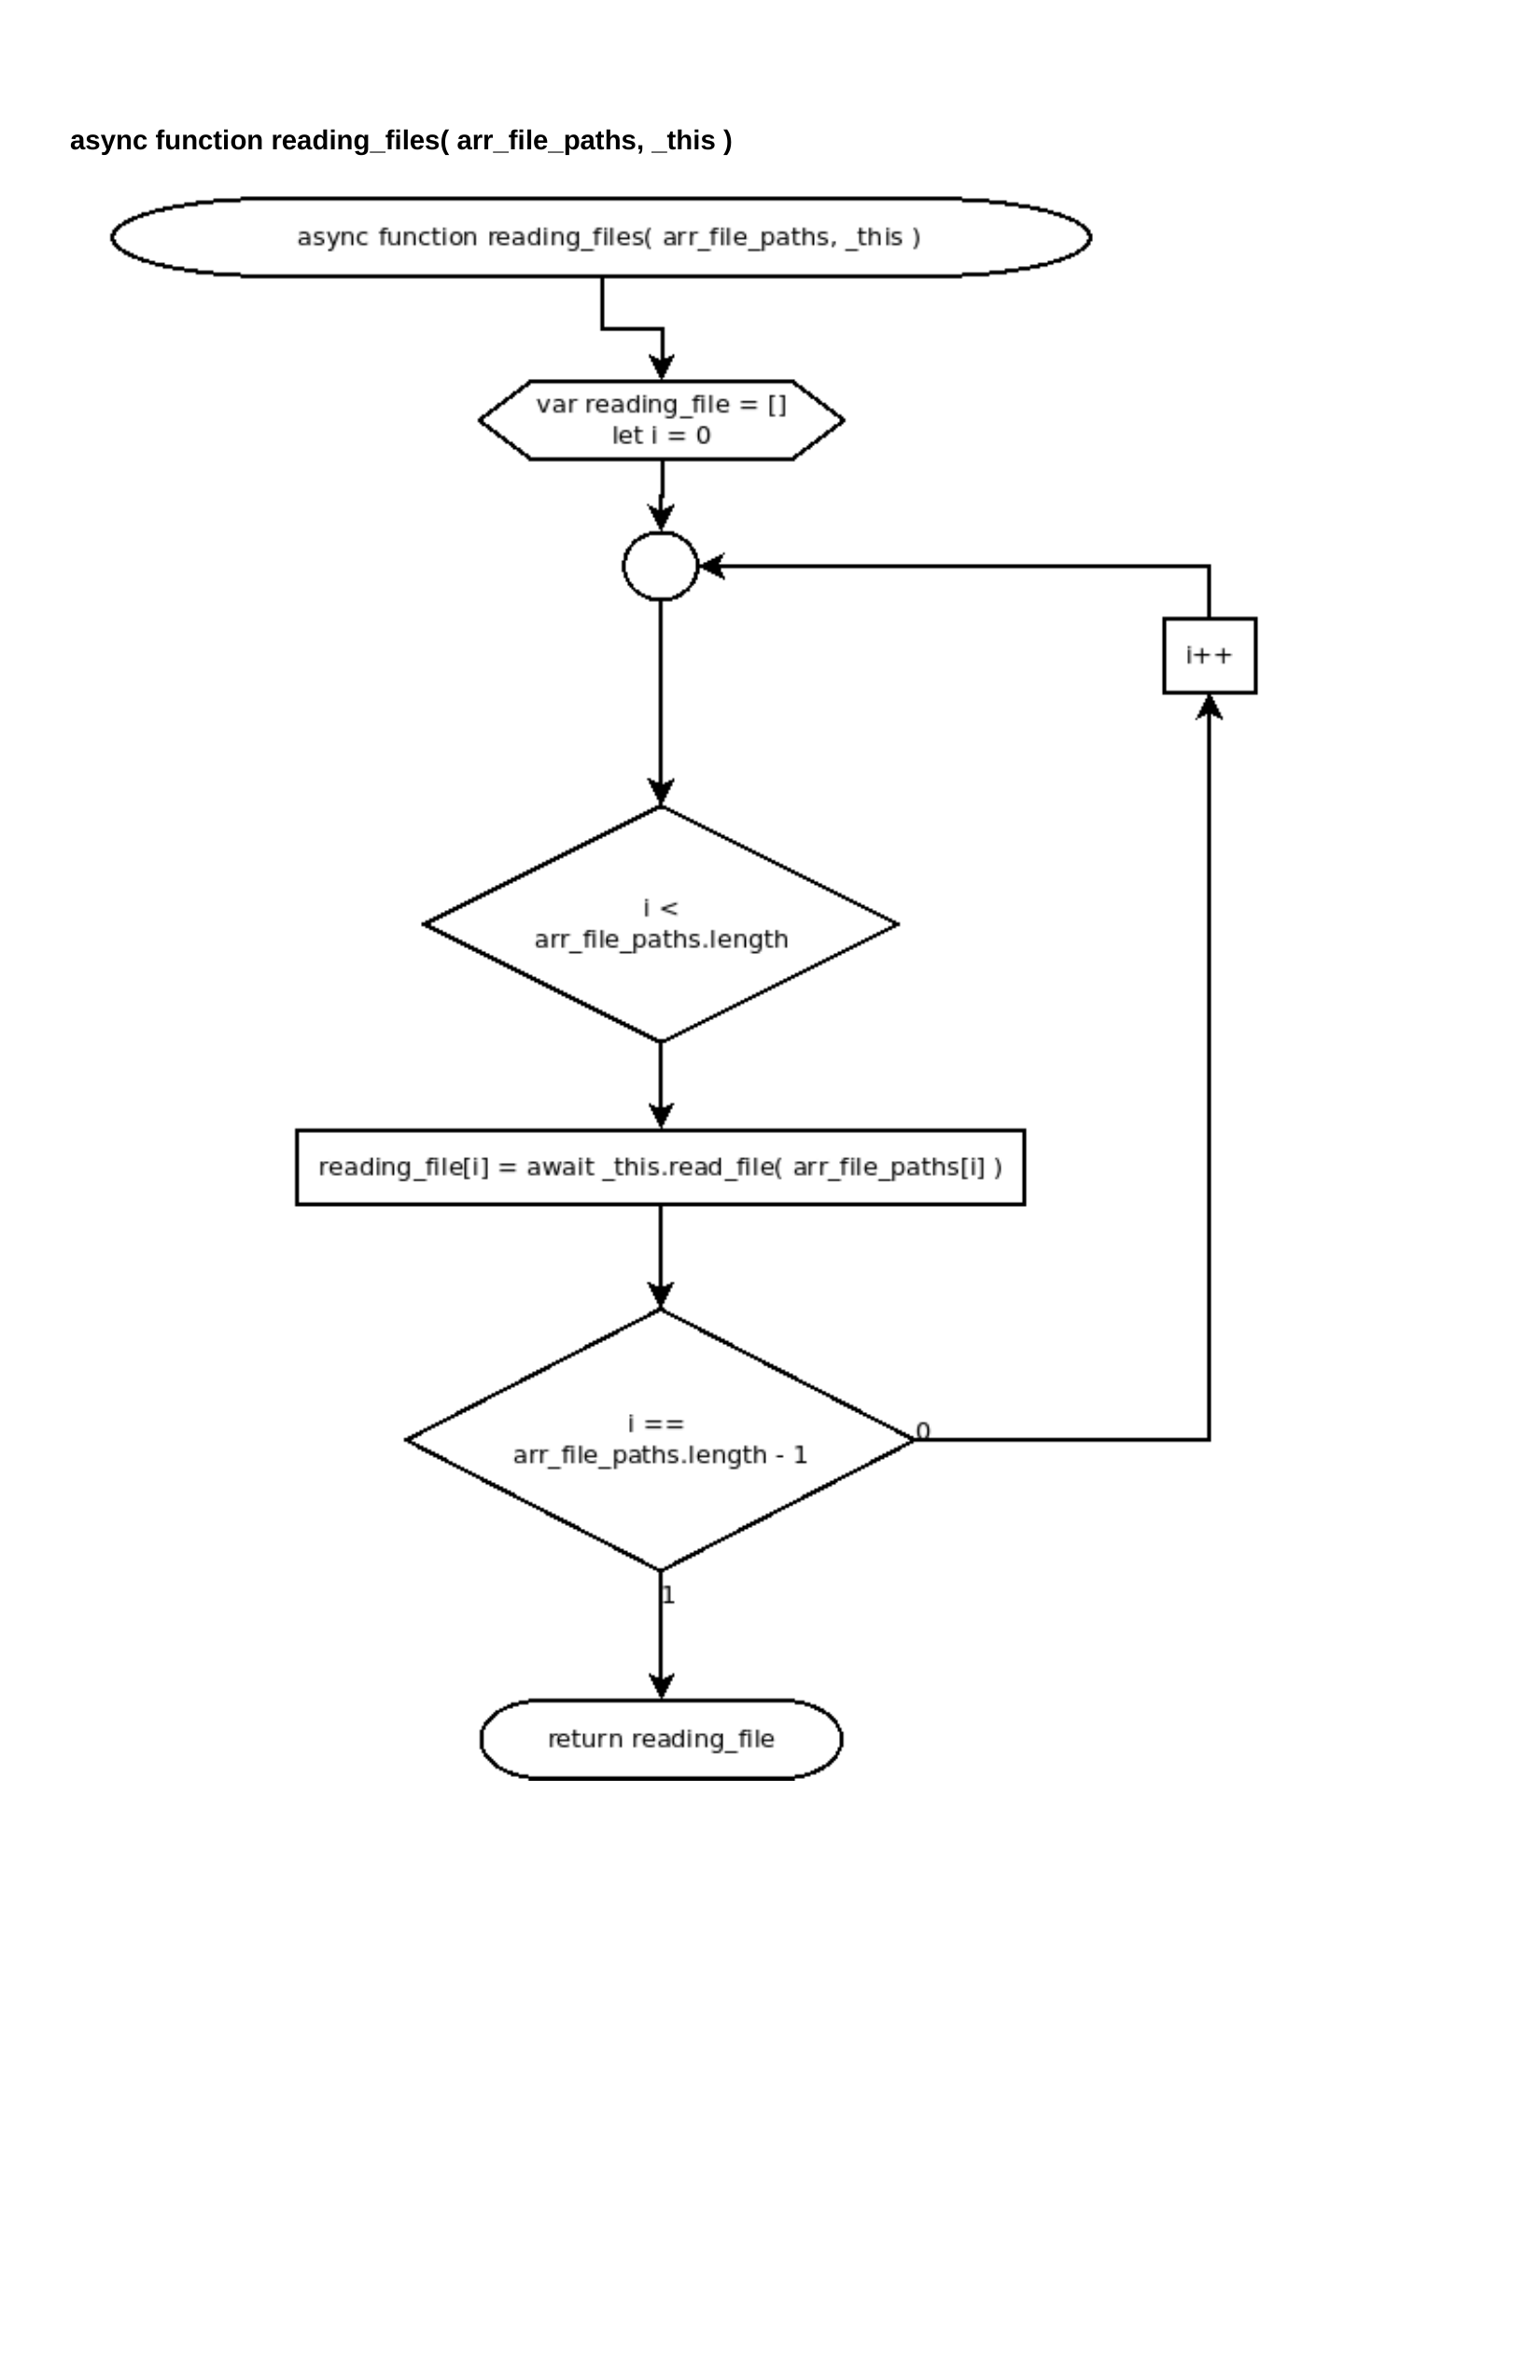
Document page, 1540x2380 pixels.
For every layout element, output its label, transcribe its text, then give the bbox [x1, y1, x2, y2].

picture [70, 193, 1326, 1781]
subtitle async function reading_files( arr_file_paths, _this ) [70, 124, 1478, 155]
